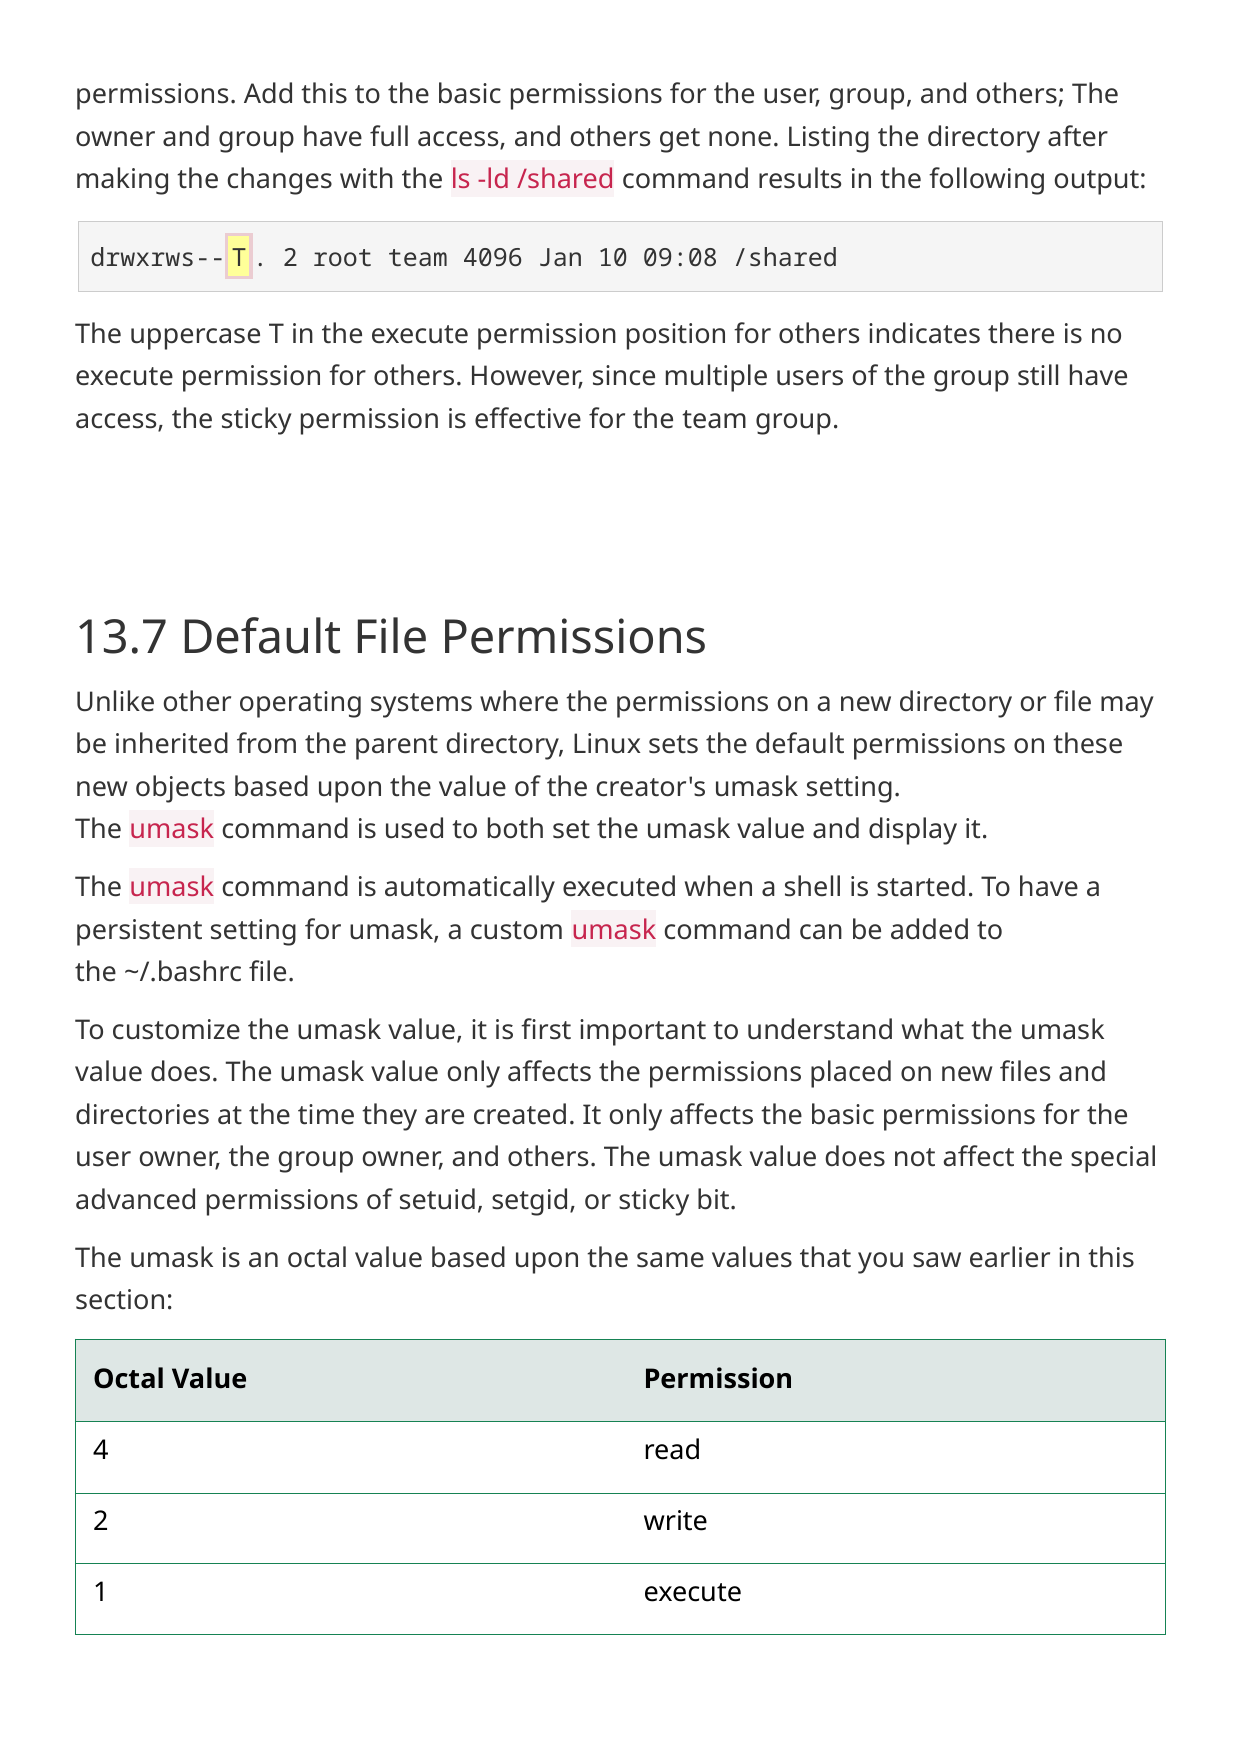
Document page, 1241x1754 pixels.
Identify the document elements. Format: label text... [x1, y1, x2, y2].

text The umask is an octal value based upon the same values that you saw earlier in this section: [75, 1238, 1165, 1317]
table_header Octal Value [76, 1340, 625, 1421]
table_cell read [625, 1422, 1165, 1492]
table_cell 1 [76, 1564, 625, 1634]
text permissions. Add this to the basic permissions for the user, group, and others; The owner and group have full access, and others get none. Listing the directory after making the changes with the ls -ld /shared command results in the following output: [75, 75, 1165, 197]
subtitle 13.7 Default File Permissions [75, 603, 1165, 667]
text The uppercase T in the execute permission position for others indicates there is no execute permission for others. However, since multiple users of the group still have access, the sticky permission is effective for the team group. [75, 314, 1165, 436]
table_cell 2 [76, 1494, 625, 1563]
table_cell write [625, 1494, 1165, 1563]
text To customize the umask value, it is first important to understand what the umask value does. The umask value only affects the permissions placed on new files and directories at the time they are created. It only affects the basic permissions for the user owner, the group owner, and others. The umask value does not affect the special advanced permissions of setuid, setgid, or sticky bit. [75, 1011, 1165, 1217]
text The umask command is automatically executed when a shell is started. To have a persistent setting for umask, a custom umask command can be added to the ~/.bashrc file. [75, 868, 1165, 989]
table_header Permission [625, 1340, 1165, 1421]
table_cell 4 [76, 1422, 625, 1492]
table_cell execute [625, 1564, 1165, 1634]
text drwxrws--T. 2 root team 4096 Jan 10 09:08 /shared [79, 222, 1162, 291]
text Unlike other operating systems where the permissions on a new directory or file may be inherited from the parent directory, Linux sets the default permissions on these new objects based upon the value of the creator's umask setting. The umask command is used to both set the umask value and display it. [75, 682, 1165, 847]
